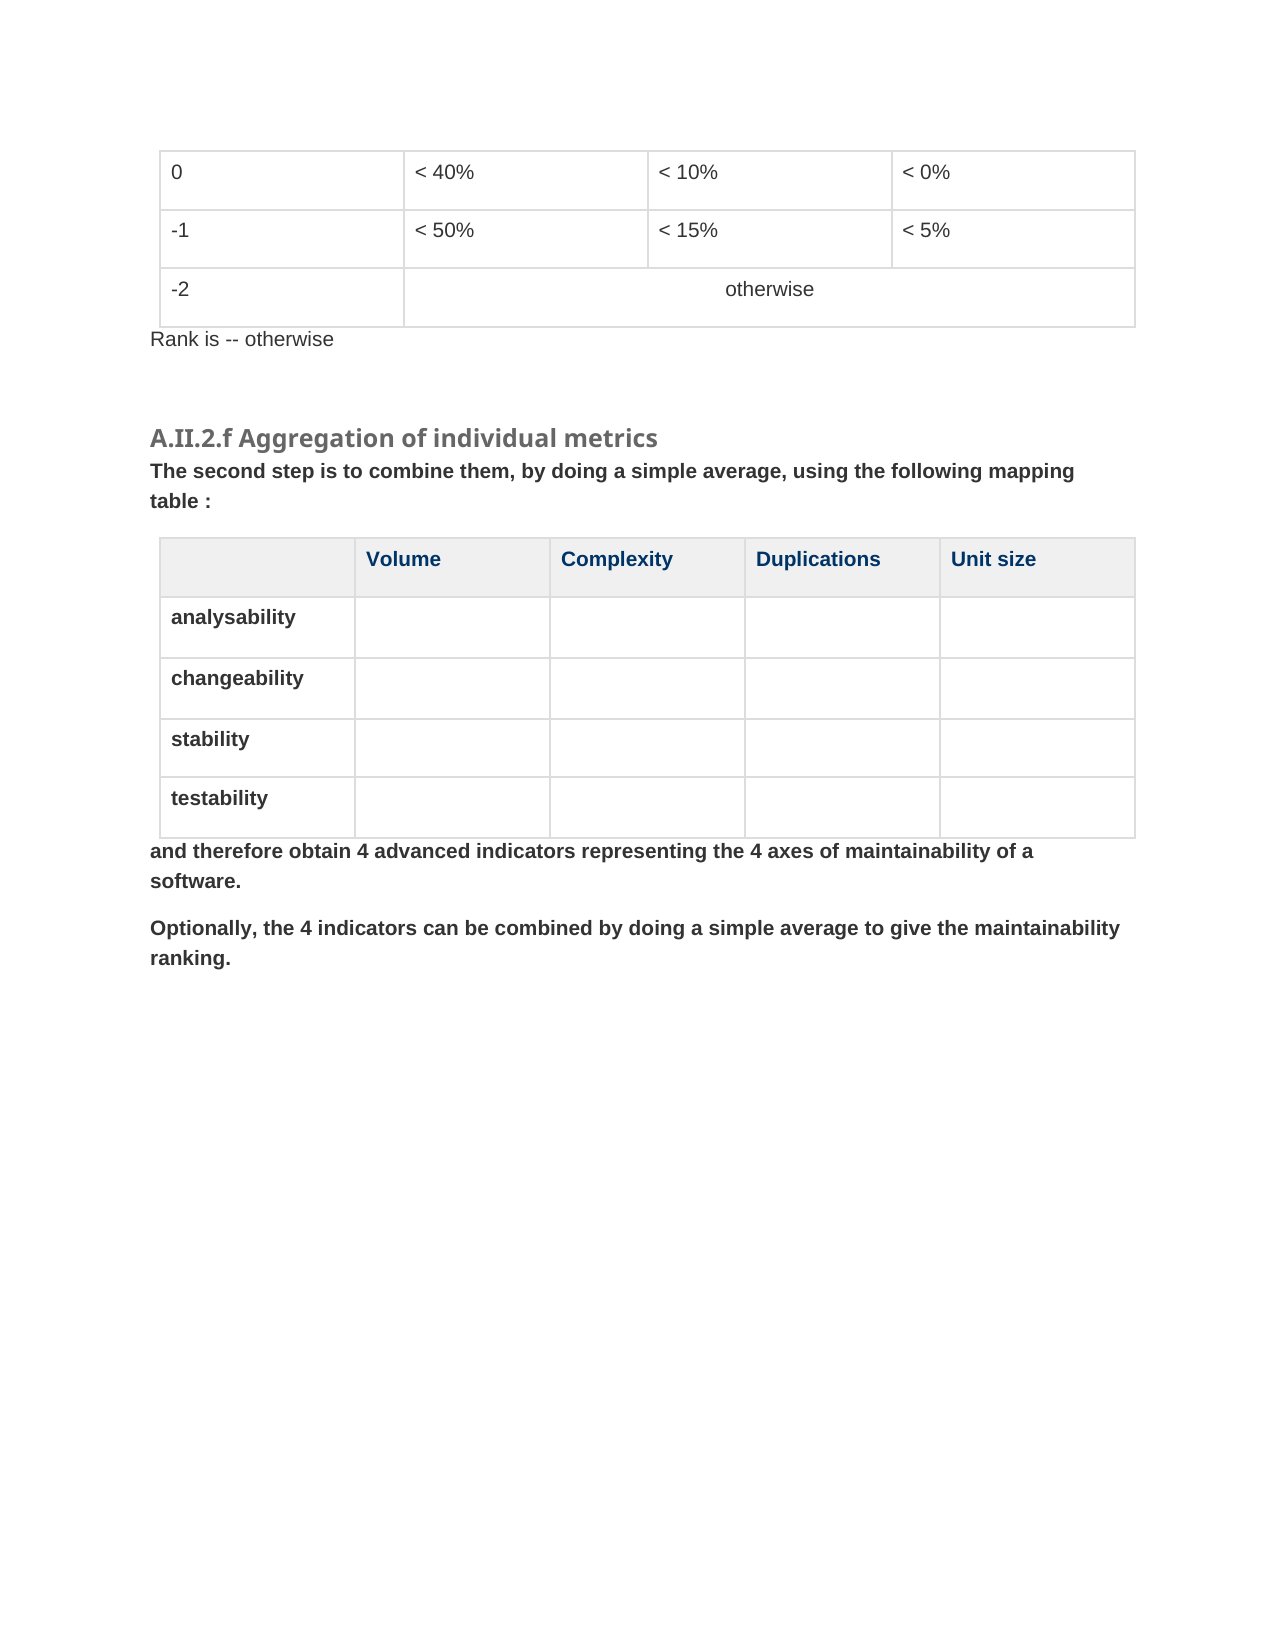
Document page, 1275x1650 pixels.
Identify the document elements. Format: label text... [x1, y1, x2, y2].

text The second step is to combine them, by doing a simple average, using the following mapping table : [150, 460, 1125, 513]
table_cell [551, 778, 744, 837]
text Optionally, the 4 indicators can be combined by doing a simple average to give the maintainability ranking. [150, 916, 1125, 969]
table_cell analysability [161, 598, 354, 657]
table_cell [746, 720, 939, 776]
table_cell < 40% [405, 152, 647, 209]
table_cell [941, 778, 1134, 837]
table_header Complexity [551, 539, 744, 596]
table_cell 0 [161, 152, 403, 209]
subtitle A.II.2.f Aggregation of individual metrics [150, 421, 1125, 455]
table_cell [356, 659, 549, 718]
table_cell [356, 720, 549, 776]
text and therefore obtain 4 advanced indicators representing the 4 axes of maintainability of a software. [150, 839, 1125, 893]
table_cell < 15% [649, 211, 891, 267]
table_cell < 10% [649, 152, 891, 209]
table_cell [551, 598, 744, 657]
table_cell [746, 659, 939, 718]
text Rank is -- otherwise [150, 328, 1125, 351]
table_header [161, 539, 354, 596]
table_cell [941, 720, 1134, 776]
table_cell < 5% [893, 211, 1134, 267]
table_cell testability [161, 778, 354, 837]
table_cell < 0% [893, 152, 1134, 209]
table_cell [551, 720, 744, 776]
table_cell [941, 598, 1134, 657]
table_cell [356, 598, 549, 657]
table_header Duplications [746, 539, 939, 596]
table_cell [746, 598, 939, 657]
table_cell [551, 659, 744, 718]
table_cell [941, 659, 1134, 718]
table_cell changeability [161, 659, 354, 718]
table_cell [746, 778, 939, 837]
table_cell [356, 778, 549, 837]
table_cell otherwise [405, 269, 1134, 326]
table_cell < 50% [405, 211, 647, 267]
table_cell stability [161, 720, 354, 776]
table_cell -1 [161, 211, 403, 267]
table_cell -2 [161, 269, 403, 326]
table_header Unit size [941, 539, 1134, 596]
table_header Volume [356, 539, 549, 596]
